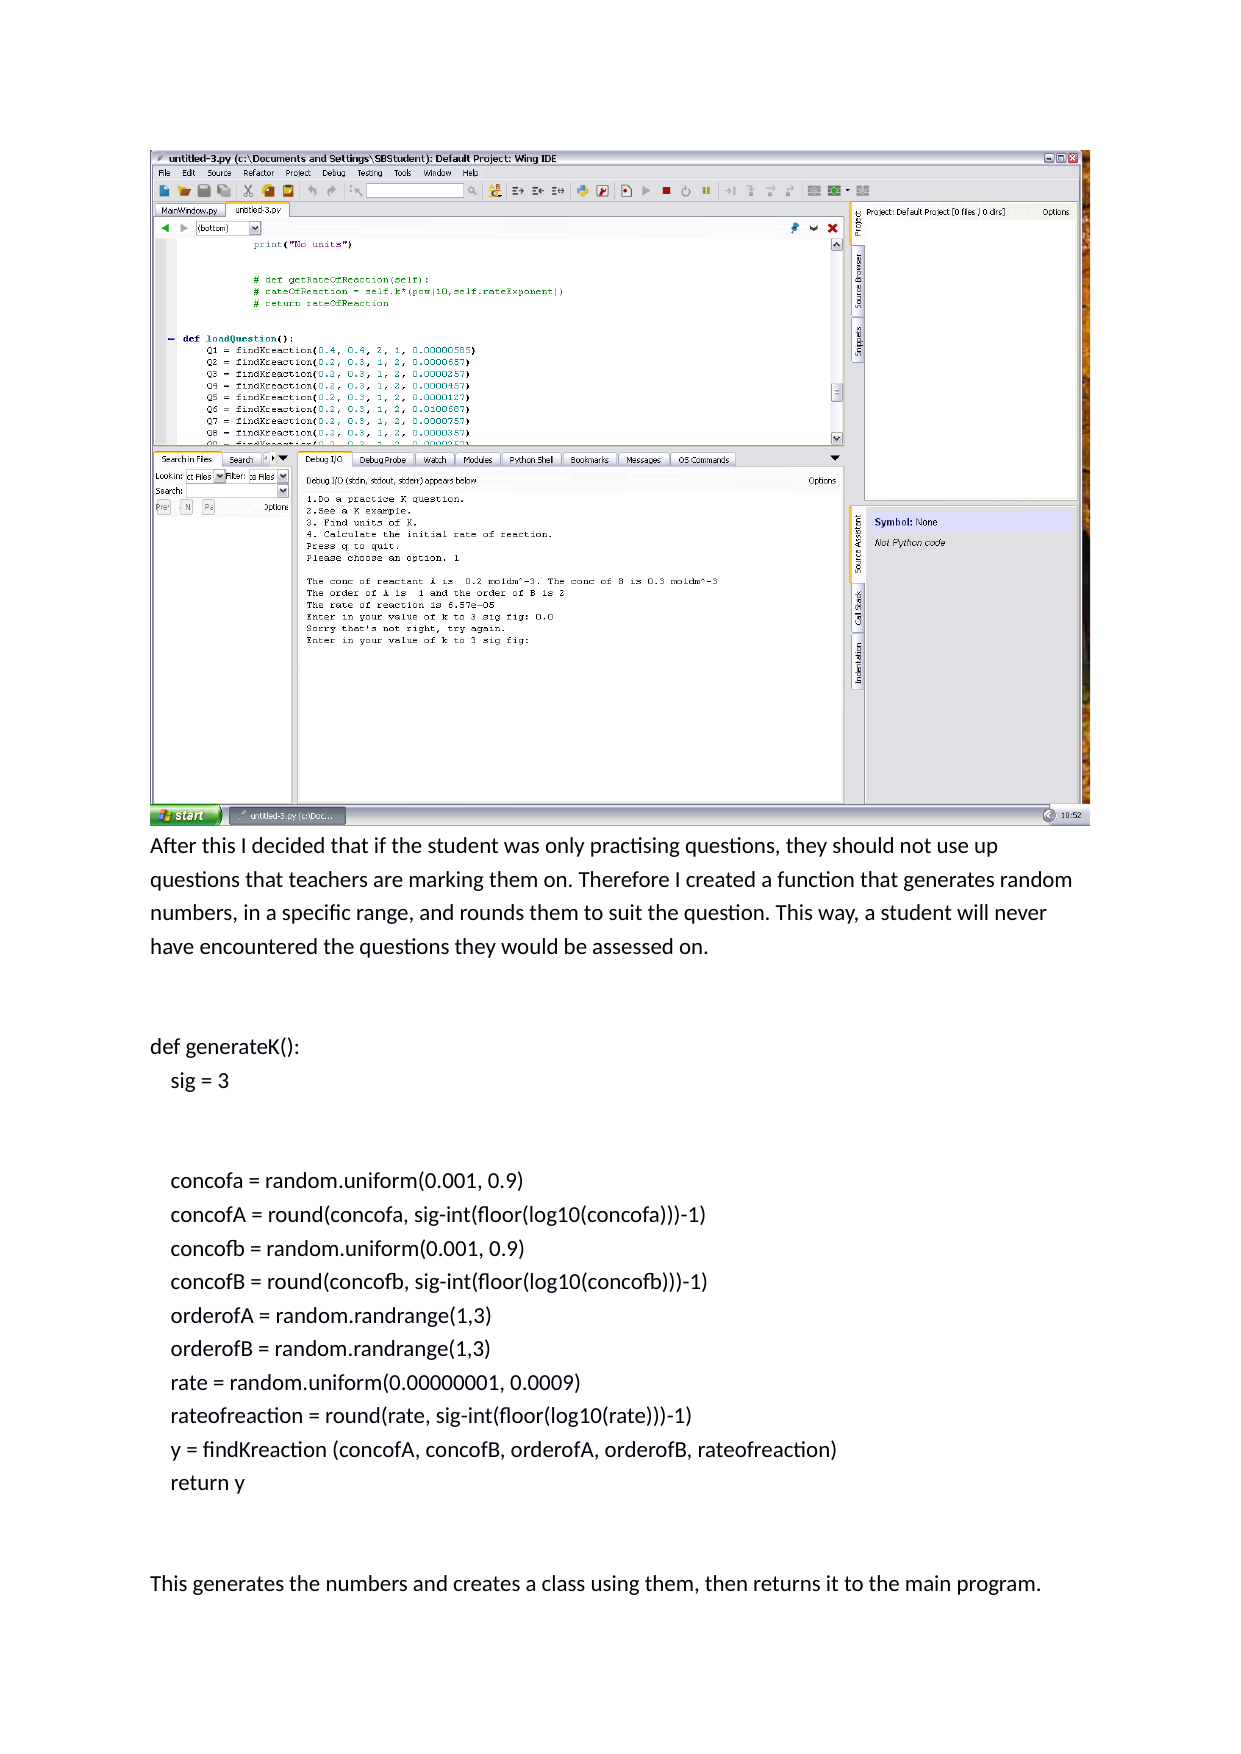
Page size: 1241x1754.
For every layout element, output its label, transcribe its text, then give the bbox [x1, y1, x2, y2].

text def generateK(): [150, 1032, 1090, 1061]
text return y [150, 1468, 1090, 1497]
picture [150, 150, 1091, 826]
text concofb = random.uniform(0.001, 0.9) [150, 1234, 1090, 1262]
text concofa = random.uniform(0.001, 0.9) [150, 1167, 1090, 1195]
text y = findKreaction (concofA, concofB, orderofA, orderofB, rateofreaction) [150, 1435, 1090, 1463]
text sig = 3 [150, 1066, 1090, 1094]
text orderofA = random.randrange(1,3) [150, 1301, 1090, 1329]
text concofA = round(concofa, sig-int(floor(log10(concofa)))-1) [150, 1200, 1090, 1228]
text concofB = round(concofb, sig-int(floor(log10(concofb)))-1) [150, 1267, 1090, 1295]
text rateofreaction = round(rate, sig-int(floor(log10(rate)))-1) [150, 1401, 1090, 1429]
text rate = random.uniform(0.00000001, 0.0009) [150, 1368, 1090, 1396]
text orderofB = random.randrange(1,3) [150, 1334, 1090, 1362]
text After this I decided that if the student was only practising questions, they should not use up questions that teachers are marking them on. Therefore I created a function that generates random numbers, in a specific range, and rounds them to suit the question. This way, a student will never have encountered the questions they would be assessed on. [150, 831, 1090, 960]
text This generates the numbers and creates a class using them, then returns it to the main program. [150, 1569, 1090, 1597]
